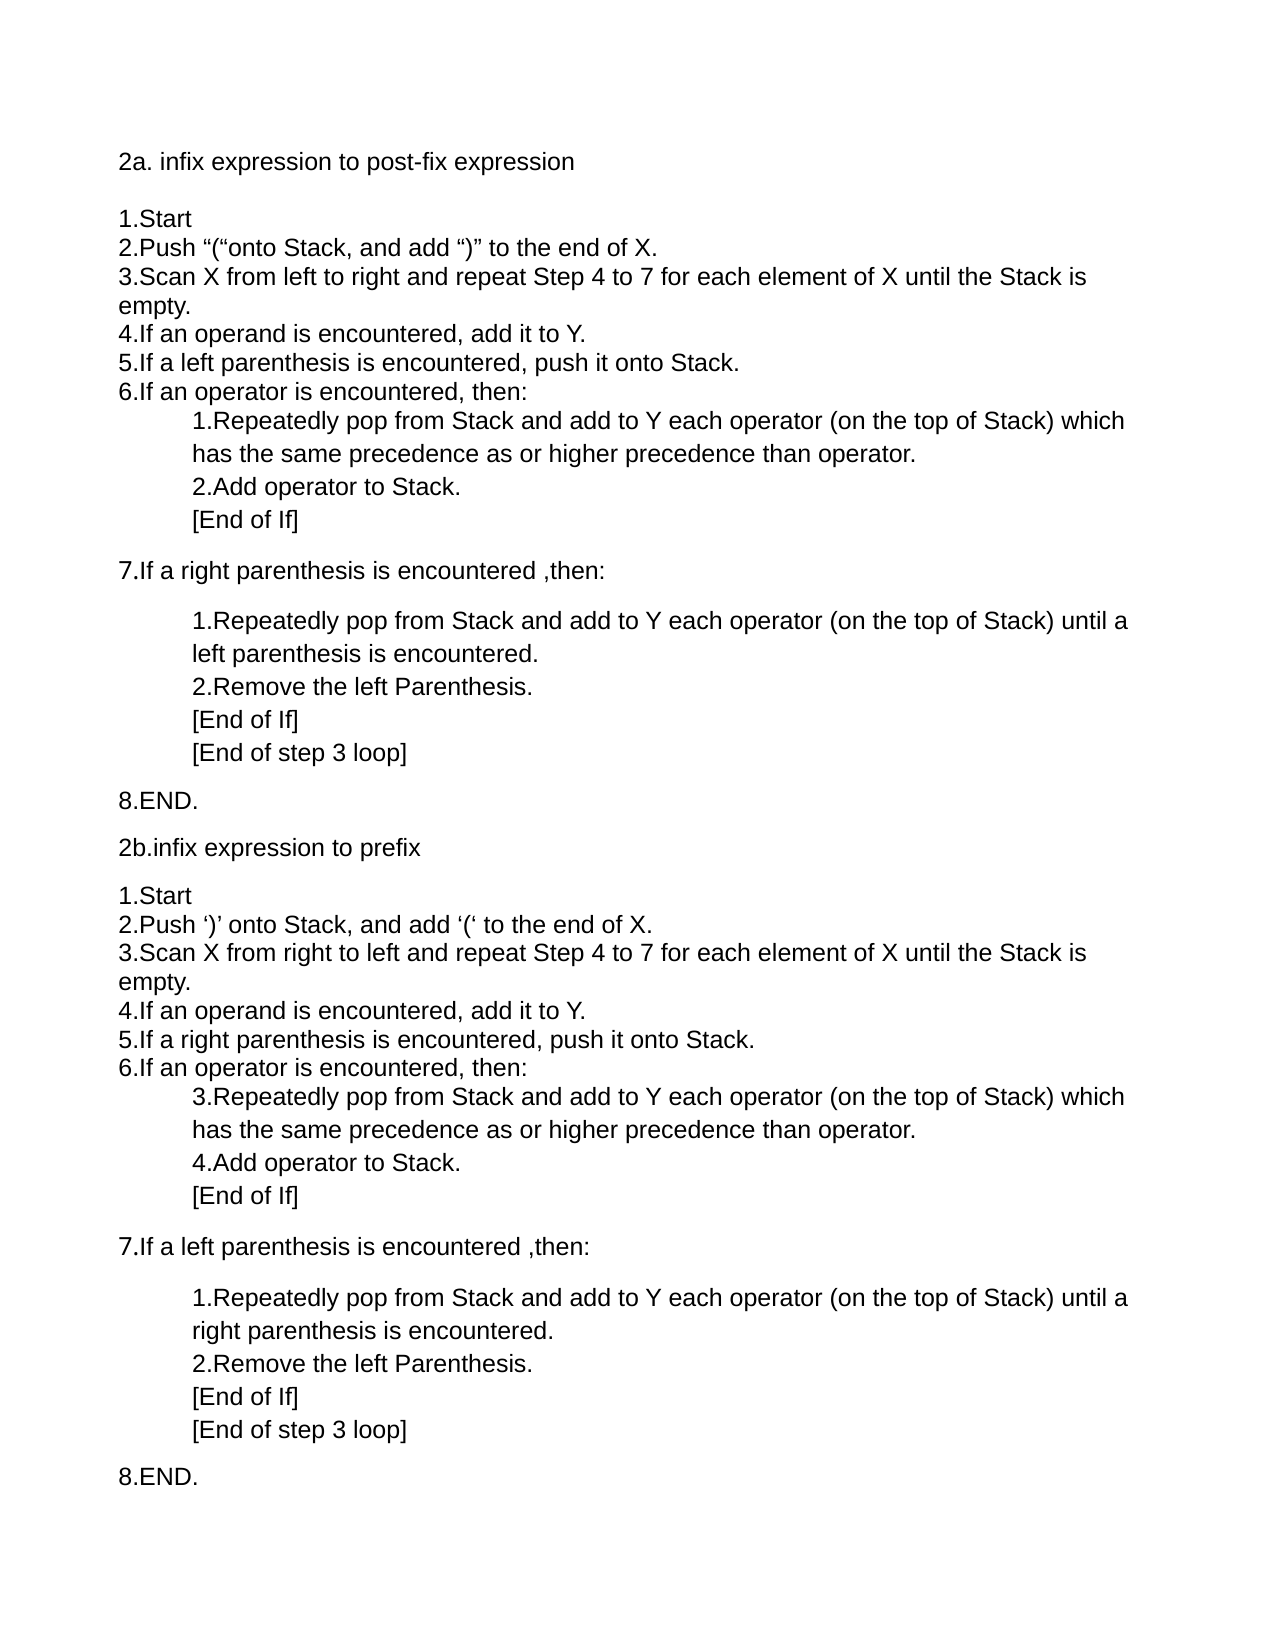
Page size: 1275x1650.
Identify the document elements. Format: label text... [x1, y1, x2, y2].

text 6.If an operator is encountered, then: [118, 377, 1157, 406]
text 2b.infix expression to prefix [118, 833, 1157, 862]
text 5.If a right parenthesis is encountered, push it onto Stack. [118, 1025, 1157, 1053]
text 6.If an operator is encountered, then: [118, 1053, 1157, 1082]
text 7.If a left parenthesis is encountered ,then: [118, 1229, 1157, 1263]
text 5.If a left parenthesis is encountered, push it onto Stack. [118, 348, 1157, 377]
text 2.Push “(“onto Stack, and add “)” to the end of X. [118, 233, 1157, 262]
text 2.Push ‘)’ onto Stack, and add ‘(‘ to the end of X. [118, 910, 1157, 938]
text 4.If an operand is encountered, add it to Y. [118, 996, 1157, 1025]
text 8.END. [118, 1462, 1157, 1491]
text 2a. infix expression to post-fix expression [118, 147, 1157, 176]
list Repeatedly pop from Stack and add to Y each operator (on the top of Stack) until a right parenthesis is encountered. [118, 1283, 1157, 1344]
text 8.END. [118, 786, 1157, 814]
text 1.Start [118, 881, 1157, 910]
list Add operator to Stack. [End of If] [118, 1148, 1157, 1210]
text 3.Scan X from left to right and repeat Step 4 to 7 for each element of X until the Stack is empty. [118, 262, 1157, 319]
list Remove the left Parenthesis. [End of If] [End of step 3 loop] [118, 1349, 1157, 1443]
list Remove the left Parenthesis. [End of If] [End of step 3 loop] [118, 672, 1157, 767]
text 3.Scan X from right to left and repeat Step 4 to 7 for each element of X until the Stack is empty. [118, 938, 1157, 996]
list Repeatedly pop from Stack and add to Y each operator (on the top of Stack) which has the same precedence as or higher precedence than operator. [118, 1082, 1157, 1144]
text 4.If an operand is encountered, add it to Y. [118, 319, 1157, 348]
list Repeatedly pop from Stack and add to Y each operator (on the top of Stack) which has the same precedence as or higher precedence than operator. [118, 406, 1157, 467]
text 7.If a right parenthesis is encountered ,then: [118, 552, 1157, 586]
list Repeatedly pop from Stack and add to Y each operator (on the top of Stack) until a left parenthesis is encountered. [118, 606, 1157, 668]
list Add operator to Stack. [End of If] [118, 472, 1157, 533]
text 1.Start [118, 204, 1157, 233]
